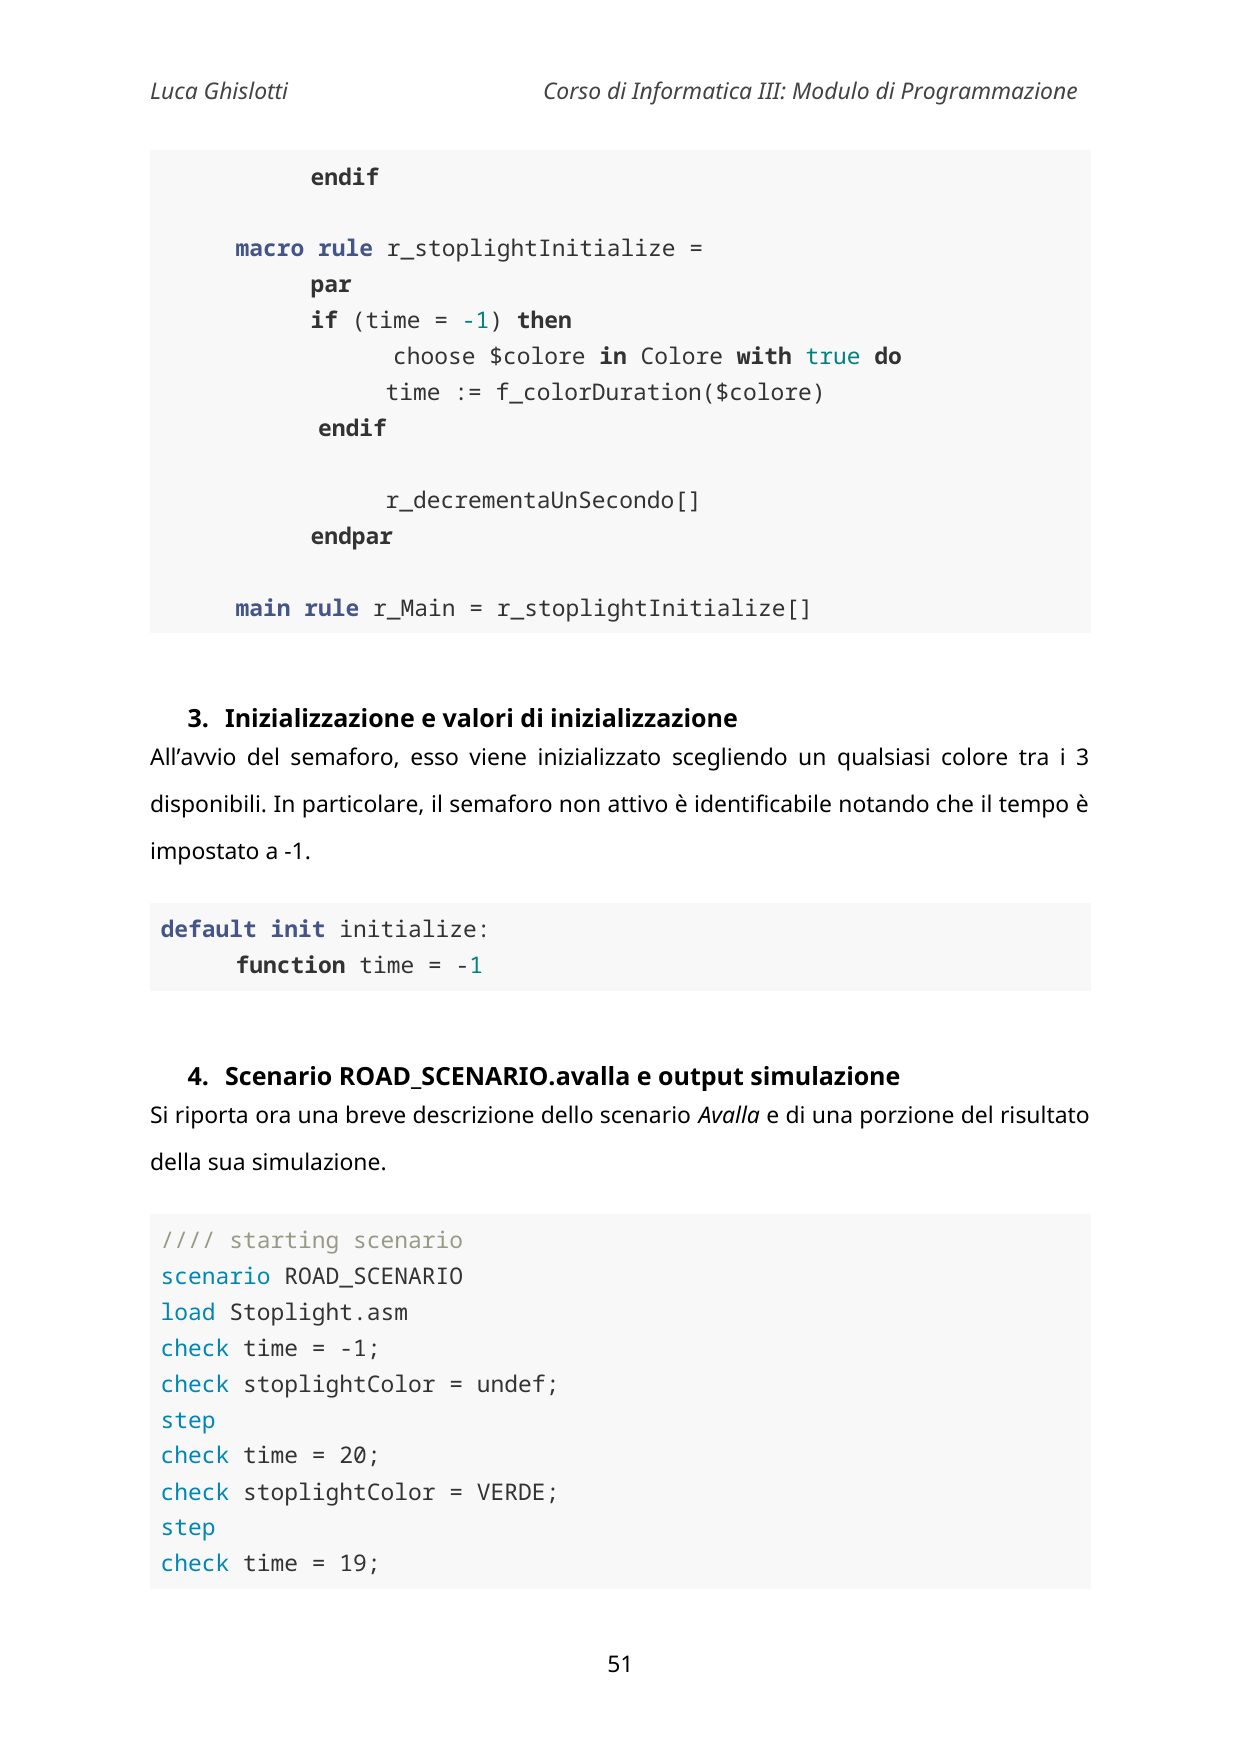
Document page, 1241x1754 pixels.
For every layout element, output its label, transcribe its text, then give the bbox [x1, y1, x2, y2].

subtitle Inizializzazione e valori di inizializzazione [187, 701, 1090, 735]
table_header endif macro rule r_stoplightInitialize = par if (time = -1) then choose $colore in Colore with true do time := f_colorDuration($colore) endif r_decrementaUnSecondo[] endpar main rule r_Main = r_stoplightInitialize[] [150, 150, 1091, 633]
text All’avvio del semaforo, esso viene inizializzato scegliendo un qualsiasi colore tra i 3 disponibili. In particolare, il semaforo non attivo è identificabile notando che il tempo è impostato a -1. [150, 741, 1090, 866]
table_header default init initialize: function time = -1 [150, 903, 1091, 991]
table_header //// starting scenario scenario ROAD_SCENARIO load Stoplight.asm check time = -1; check stoplightColor = undef; step check time = 20; check stoplightColor = VERDE; step check time = 19; [150, 1214, 1091, 1589]
subtitle Scenario ROAD_SCENARIO.avalla e output simulazione [187, 1058, 1090, 1093]
text Si riporta ora una breve descrizione dello scenario Avalla e di una porzione del risultato della sua simulazione. [150, 1099, 1090, 1177]
